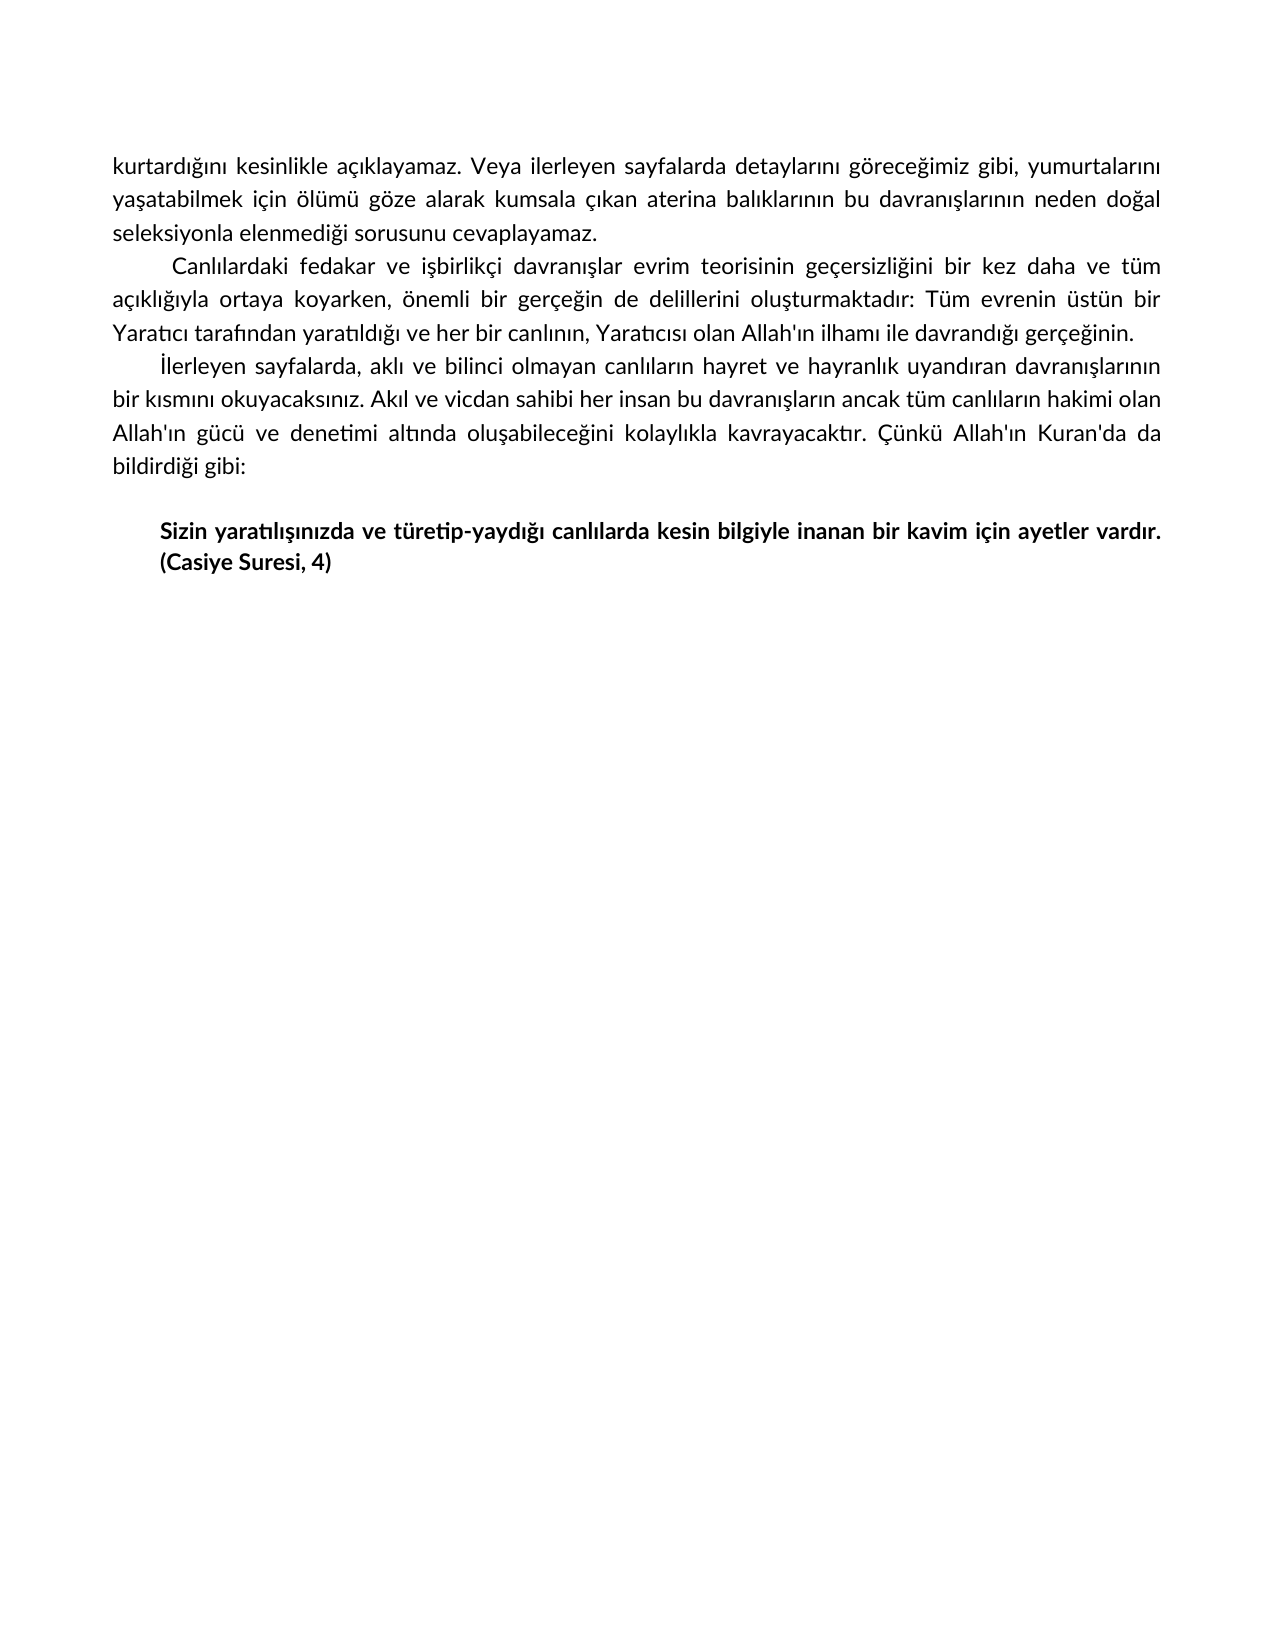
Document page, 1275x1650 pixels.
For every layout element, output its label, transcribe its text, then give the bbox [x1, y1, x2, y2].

text kurtardığını kesinlikle açıklayamaz. Veya ilerleyen sayfalarda detaylarını göreceğimiz gibi, yumurtalarını yaşatabilmek için ölümü göze alarak kumsala çıkan aterina balıklarının bu davranışlarının neden doğal seleksiyonla elenmediği sorusunu cevaplayamaz. [112, 148, 1162, 248]
text İlerleyen sayfalarda, aklı ve bilinci olmayan canlıların hayret ve hayranlık uyandıran davranışlarının bir kısmını okuyacaksınız. Akıl ve vicdan sahibi her insan bu davranışların ancak tüm canlıların hakimi olan Allah'ın gücü ve denetimi altında oluşabileceğini kolaylıkla kavrayacaktır. Çünkü Allah'ın Kuran'da da bildirdiği gibi: [112, 348, 1162, 481]
text Canlılardaki fedakar ve işbirlikçi davranışlar evrim teorisinin geçersizliğini bir kez daha ve tüm açıklığıyla ortaya koyarken, önemli bir gerçeğin de delillerini oluşturmaktadır: Tüm evrenin üstün bir Yaratıcı tarafından yaratıldığı ve her bir canlının, Yaratıcısı olan Allah'ın ilhamı ile davrandığı gerçeğinin. [112, 248, 1162, 348]
text Sizin yaratılışınızda ve türetip-yaydığı canlılarda kesin bilgiyle inanan bir kavim için ayetler vardır. (Casiye Suresi, 4) [160, 514, 1162, 577]
